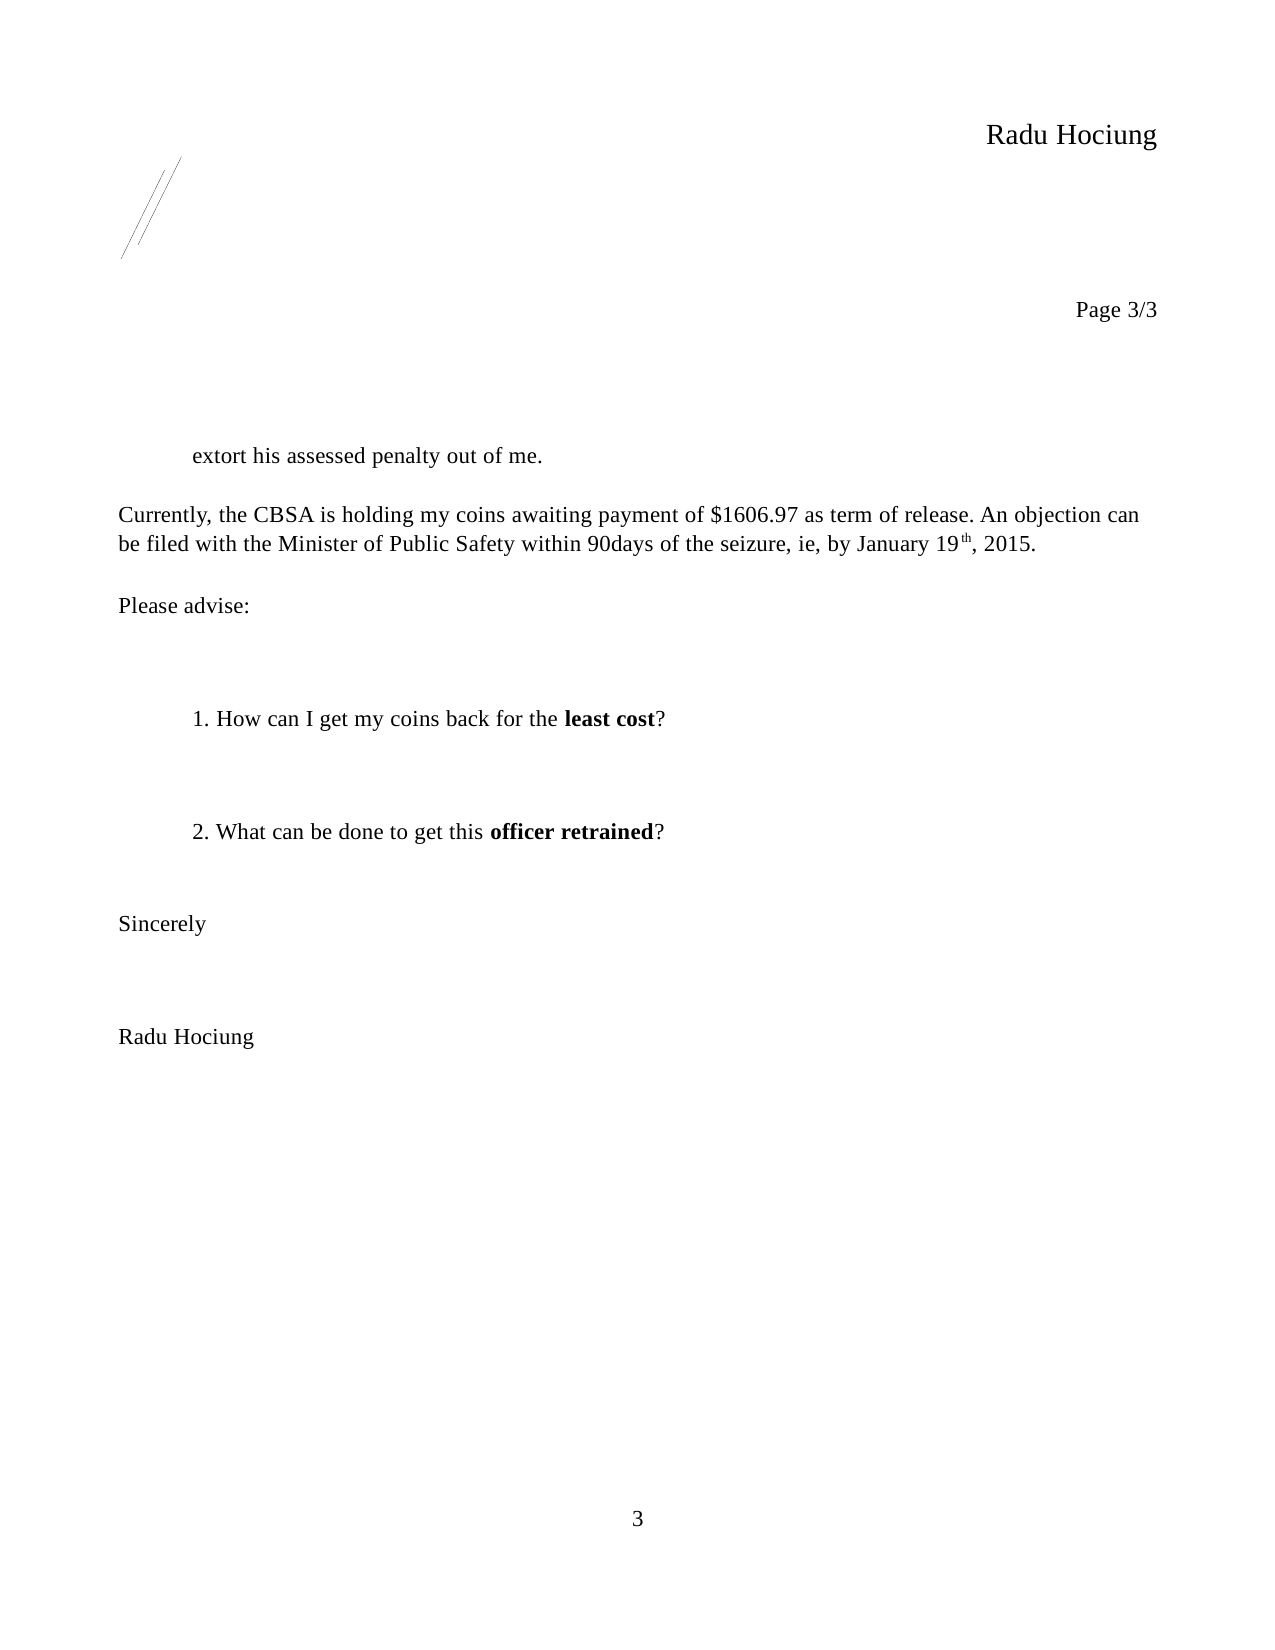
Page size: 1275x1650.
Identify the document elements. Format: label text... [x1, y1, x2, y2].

list extort his assessed penalty out of me. [192, 443, 1157, 468]
text Radu Hociung [118, 1024, 1157, 1050]
text Sincerely [118, 911, 1157, 937]
list Currently, the CBSA is holding my coins awaiting payment of $1606.97 as term of release. An objection can be filed with the Minister of Public Safety within 90days of the seizure, ie, by January 19th, 2015. [118, 501, 1157, 556]
text Please advise: [118, 593, 1157, 619]
text 2. What can be done to get this officer retrained? [192, 819, 1157, 845]
text 1. How can I get my coins back for the least cost? [118, 706, 1157, 732]
